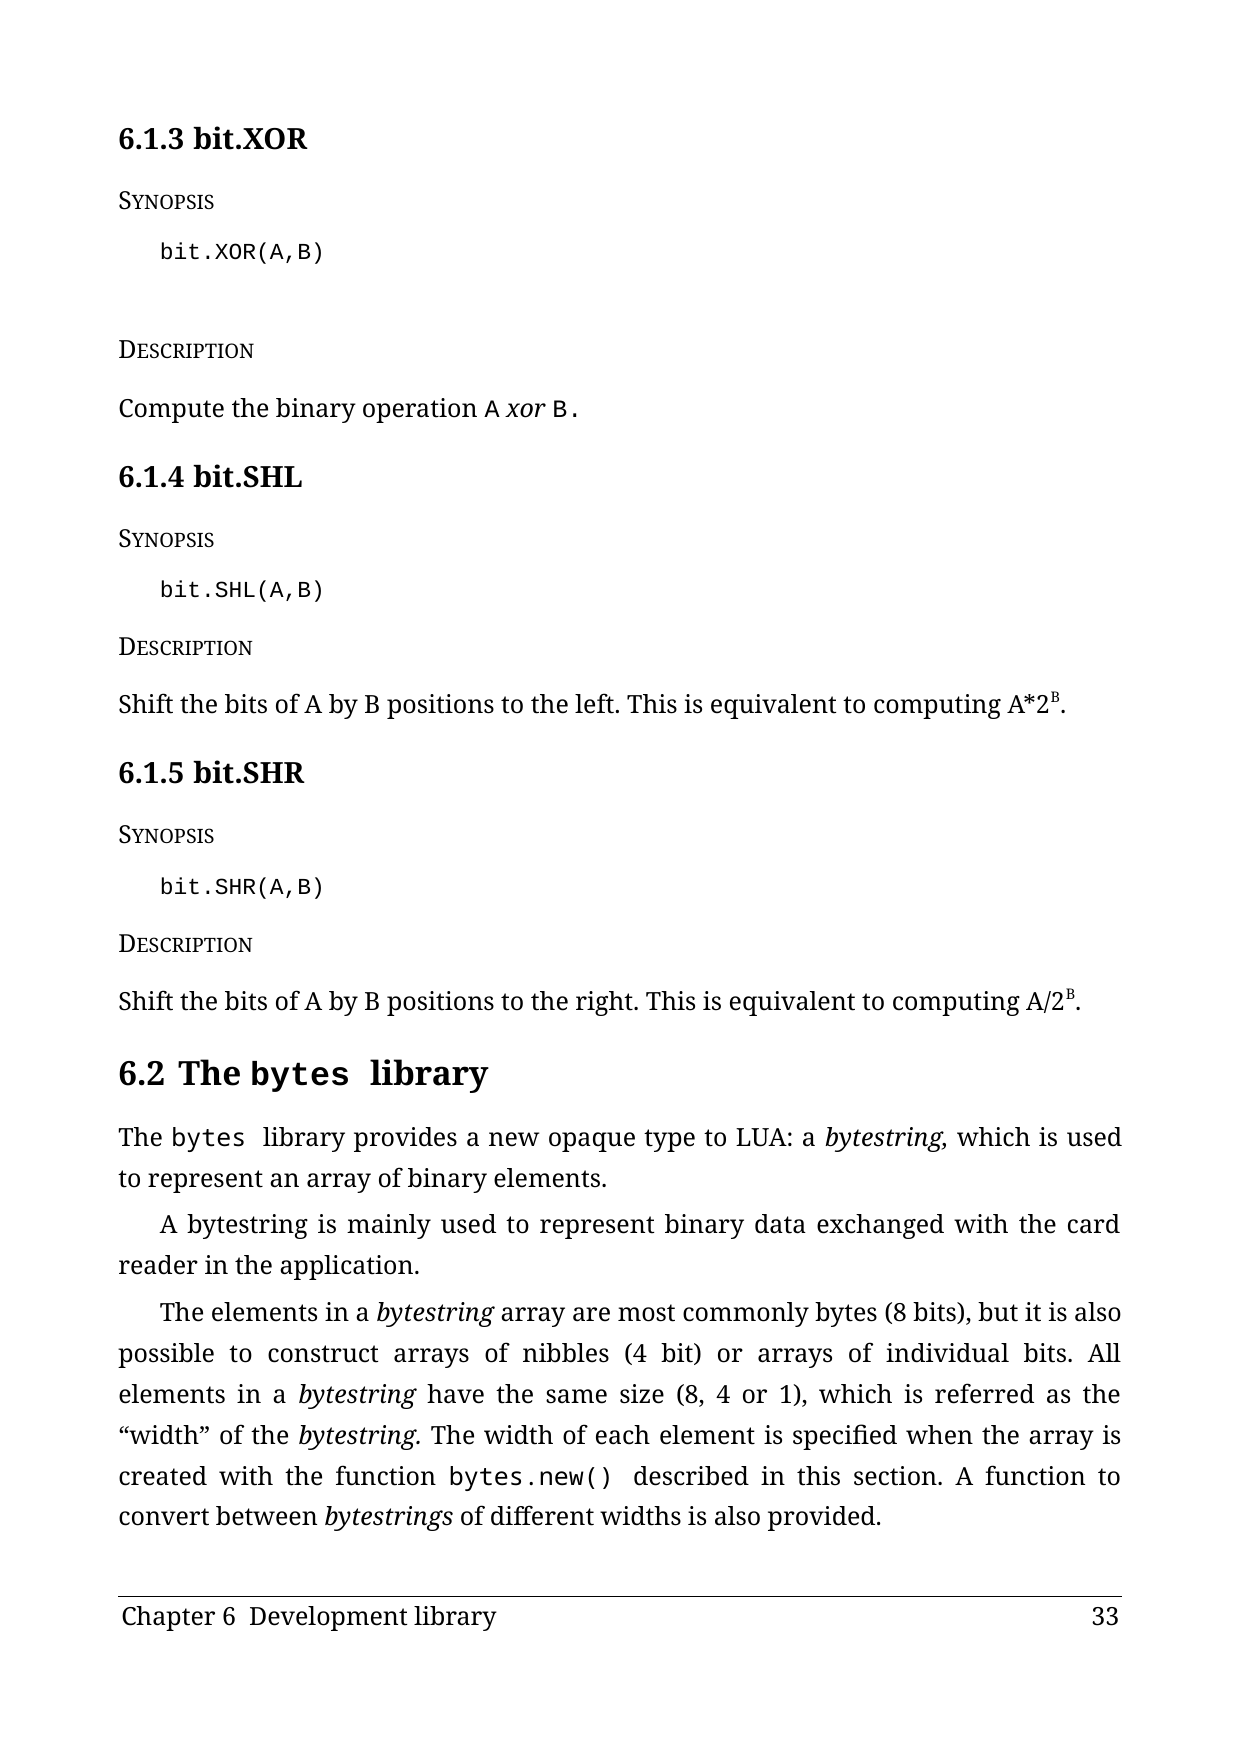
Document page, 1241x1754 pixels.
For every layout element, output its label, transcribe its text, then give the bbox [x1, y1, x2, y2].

subtitle Description [118, 629, 1122, 663]
text A bytestring is mainly used to represent binary data exchanged with the card reader in the application. [118, 1207, 1122, 1282]
subtitle The bytes library [118, 1049, 1122, 1095]
subtitle Synopsis [118, 183, 1122, 216]
subtitle bit.SHL [118, 456, 1122, 496]
subtitle bit.SHR [118, 753, 1122, 792]
text The elements in a bytestring array are most commonly bytes (8 bits), but it is also possible to construct arrays of nibbles (4 bit) or arrays of individual bits. All elements in a bytestring have the same size (8, 4 or 1), which is referred as the “width” of the bytestring. The width of each element is specified when the array is created with the function bytes.new() described in this section. A function to convert between bytestrings of different widths is also provided. [118, 1295, 1122, 1533]
subtitle Description [118, 926, 1122, 960]
subtitle Synopsis [118, 817, 1122, 851]
text The bytes library provides a new opaque type to LUA: a bytestring, which is used to represent an array of binary elements. [118, 1119, 1122, 1194]
subtitle bit.XOR [118, 118, 1122, 158]
text Compute the binary operation A xor B. [118, 390, 1122, 424]
text Shift the bits of A by B positions to the right. This is equivalent to computing A/2B. [118, 984, 1122, 1018]
text bit.XOR(A,B) [159, 241, 1122, 266]
text bit.SHL(A,B) [159, 578, 1122, 604]
subtitle Synopsis [118, 521, 1122, 554]
subtitle Description [118, 332, 1122, 366]
text Shift the bits of A by B positions to the left. This is equivalent to computing A*2B. [118, 687, 1122, 721]
text bit.SHR(A,B) [159, 875, 1122, 901]
